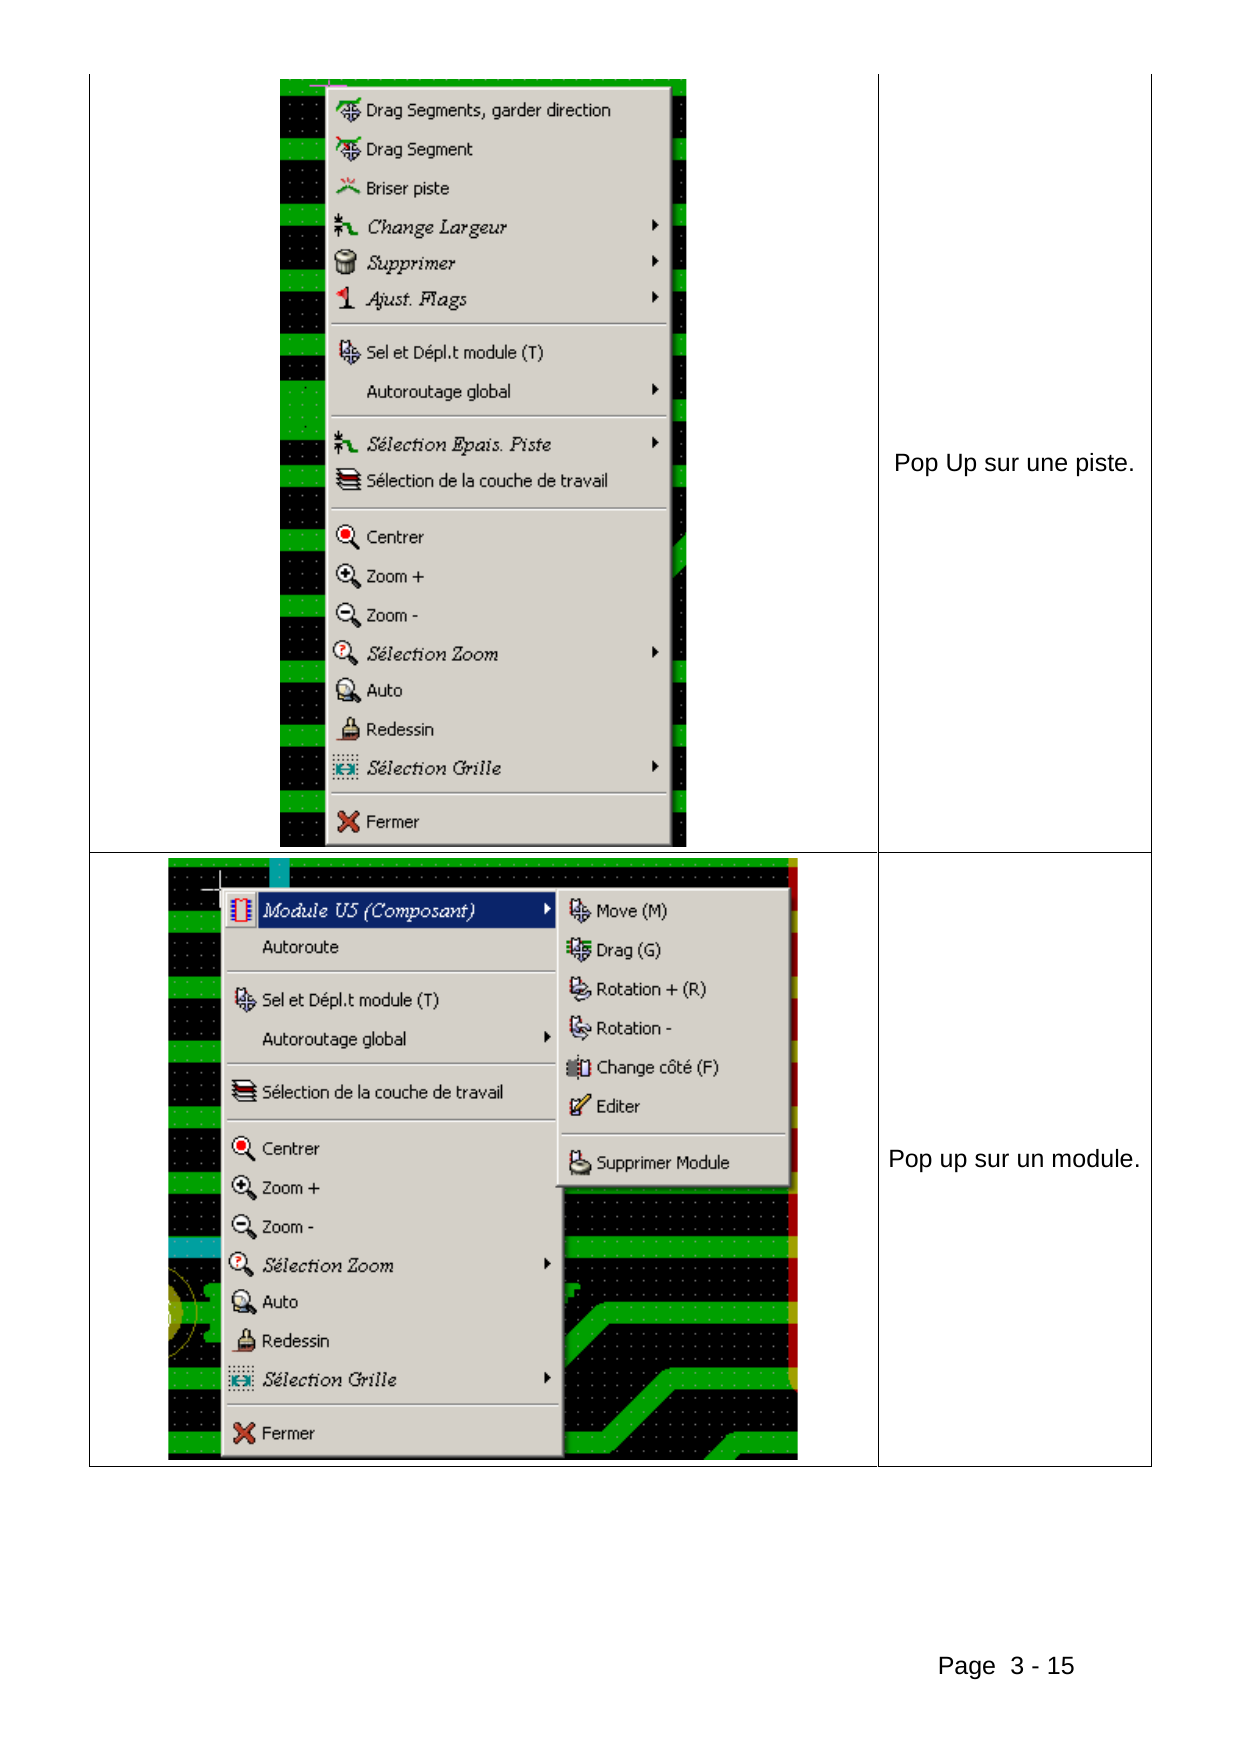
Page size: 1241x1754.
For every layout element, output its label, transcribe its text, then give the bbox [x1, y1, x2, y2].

table_cell [90, 853, 877, 1466]
picture [168, 858, 798, 1460]
table_cell Pop Up sur une piste. [879, 74, 1151, 852]
table_cell Pop up sur un module. [879, 853, 1151, 1466]
table_cell [90, 74, 877, 852]
picture [280, 79, 687, 847]
